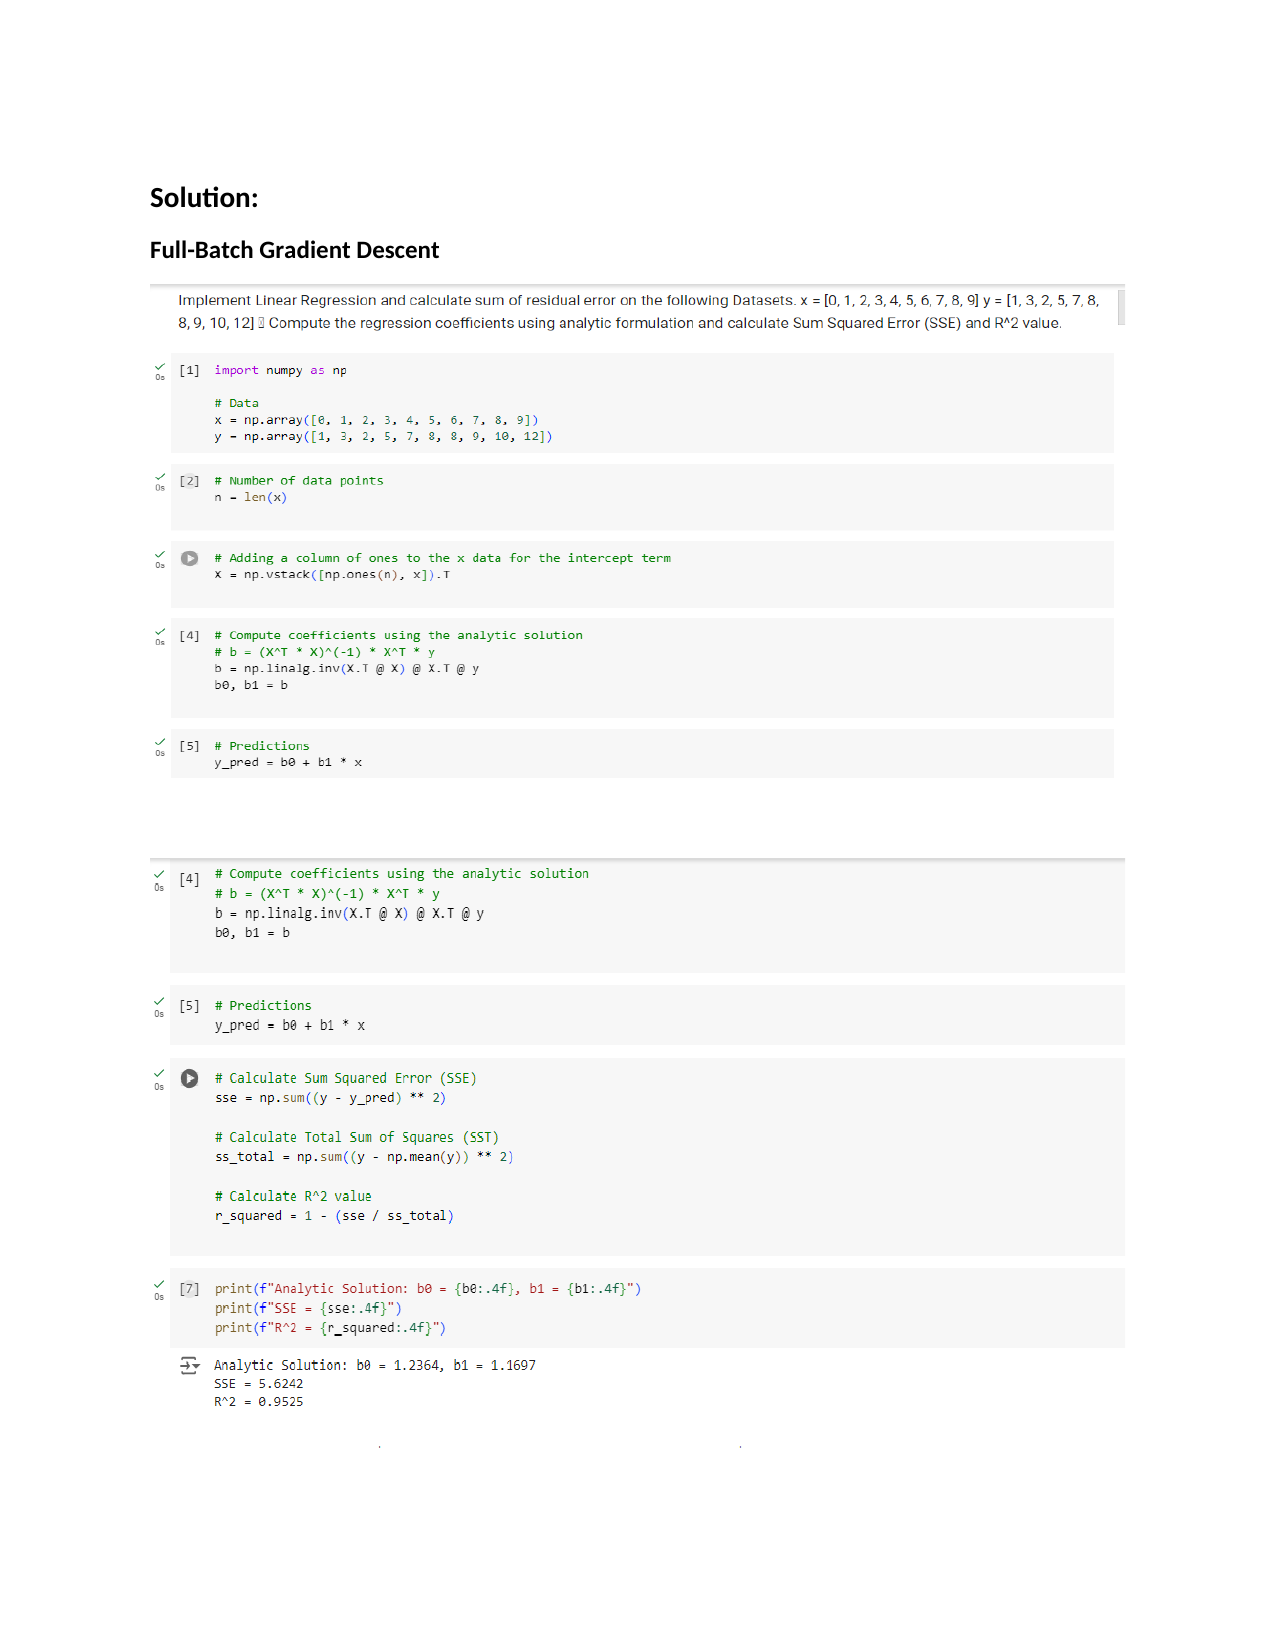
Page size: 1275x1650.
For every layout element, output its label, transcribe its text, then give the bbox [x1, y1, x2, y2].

text Solution: [150, 179, 1125, 215]
picture [150, 857, 1125, 1448]
text Full-Batch Gradient Descent [150, 234, 1125, 265]
picture [150, 284, 1125, 778]
